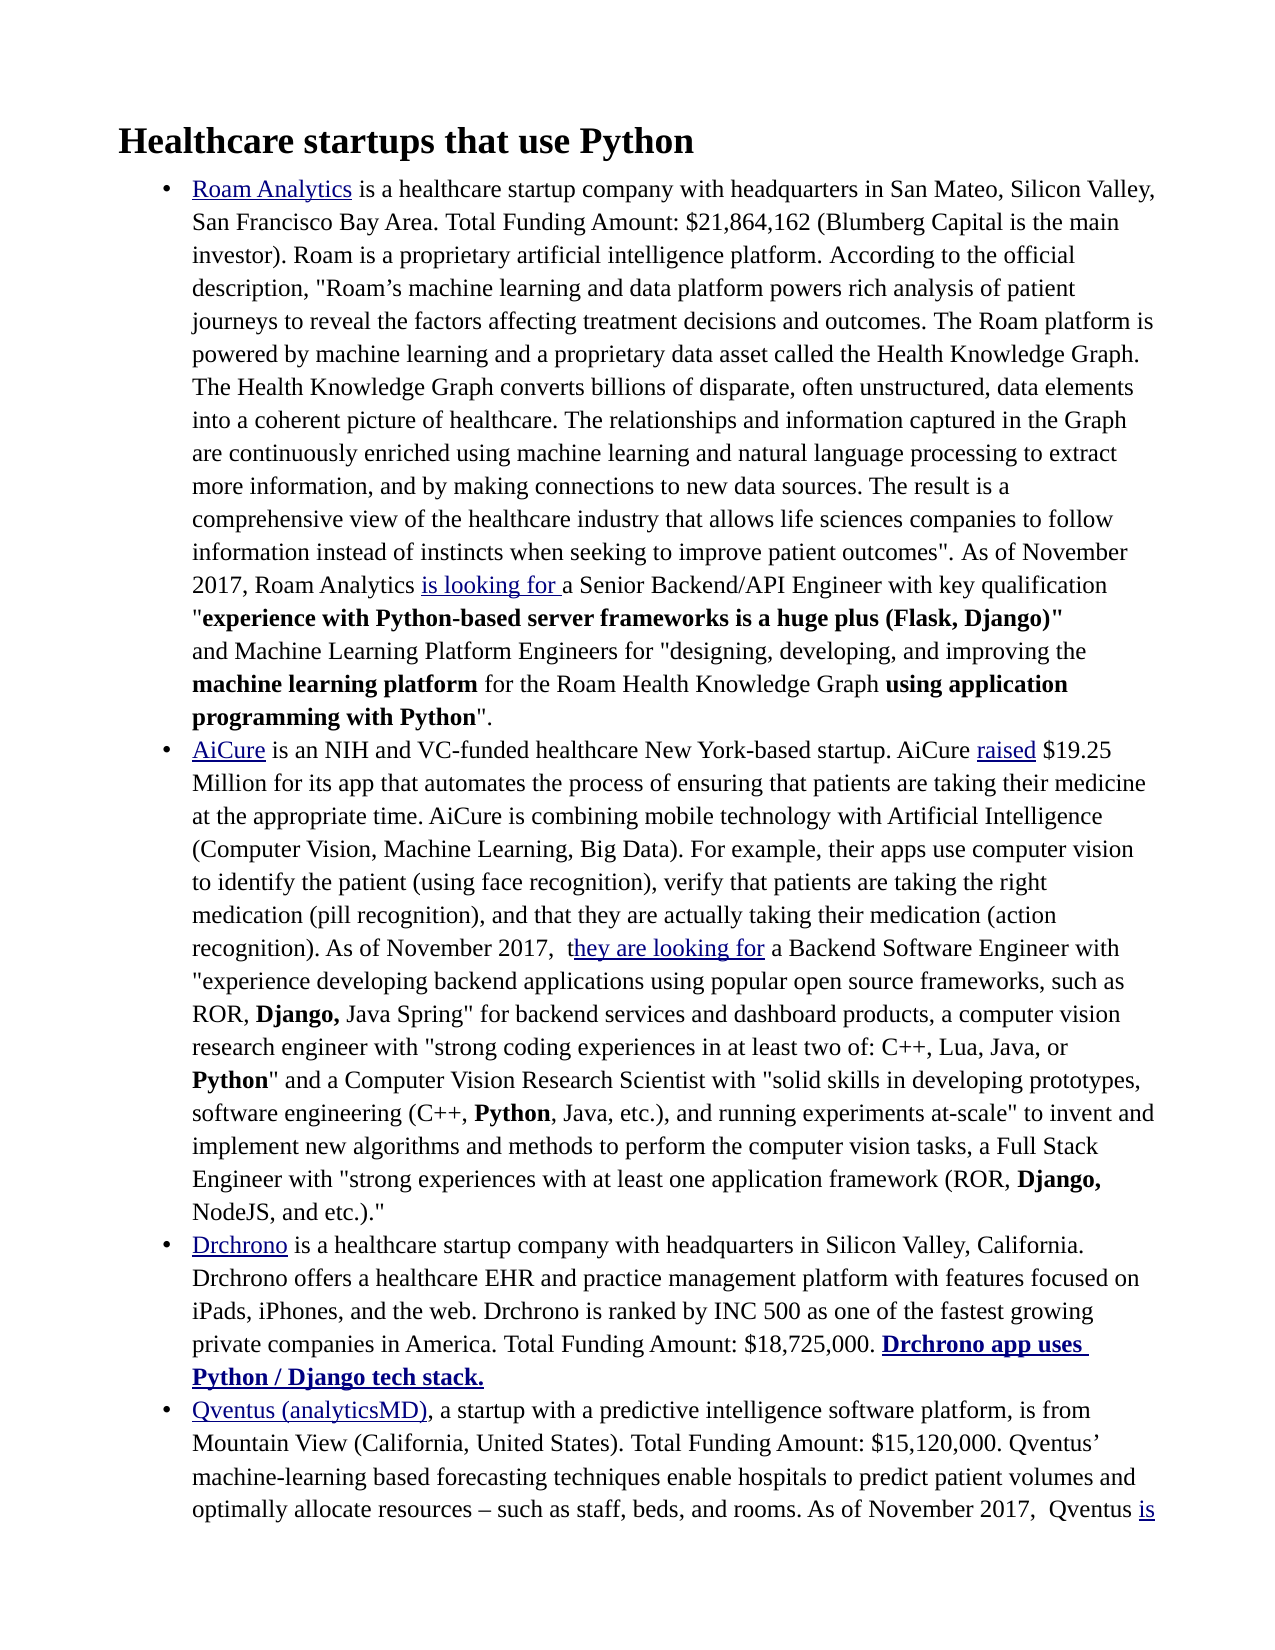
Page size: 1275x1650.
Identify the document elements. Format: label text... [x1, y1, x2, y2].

list Roam Analytics is a healthcare startup company with headquarters in San Mateo, Silicon Valley, San Francisco Bay Area. Total Funding Amount: $21,864,162 (Blumberg Capital is the main investor). Roam is a proprietary artificial intelligence platform. According to the official description, "Roam’s machine learning and data platform powers rich analysis of patient journeys to reveal the factors affecting treatment decisions and outcomes. The Roam platform is powered by machine learning and a proprietary data asset called the Health Knowledge Graph. The Health Knowledge Graph converts billions of disparate, often unstructured, data elements into a coherent picture of healthcare. The relationships and information captured in the Graph are continuously enriched using machine learning and natural language processing to extract more information, and by making connections to new data sources. The result is a comprehensive view of the healthcare industry that allows life sciences companies to follow information instead of instincts when seeking to improve patient outcomes". As of November 2017, Roam Analytics is looking for a Senior Backend/API Engineer with key qualification "experience with Python-based server frameworks is a huge plus (Flask, Django)" and Machine Learning Platform Engineers for "designing, developing, and improving the machine learning platform for the Roam Health Knowledge Graph using application programming with Python". [162, 174, 1157, 731]
list Qventus (analyticsMD), a startup with a predictive intelligence software platform, is from Mountain View (California, United States). Total Funding Amount: $15,120,000. Qventus’ machine-learning based forecasting techniques enable hospitals to predict patient volumes and optimally allocate resources – such as staff, beds, and rooms. As of November 2017, Qventus is [162, 1396, 1157, 1523]
subtitle Healthcare startups that use Python [118, 118, 1157, 161]
list AiCure is an NIH and VC-funded healthcare New York-based startup. AiCure raised $19.25 Million for its app that automates the process of ensuring that patients are taking their medicine at the appropriate time. AiCure is combining mobile technology with Artificial Intelligence (Computer Vision, Machine Learning, Big Data). For example, their apps use computer vision to identify the patient (using face recognition), verify that patients are taking the right medication (pill recognition), and that they are actually taking their medication (action recognition). As of November 2017, they are looking for a Backend Software Engineer with "experience developing backend applications using popular open source frameworks, such as ROR, Django, Java Spring" for backend services and dashboard products, a computer vision research engineer with "strong coding experiences in at least two of: C++, Lua, Java, or Python" and a Computer Vision Research Scientist with "solid skills in developing prototypes, software engineering (C++, Python, Java, etc.), and running experiments at-scale" to invent and implement new algorithms and methods to perform the computer vision tasks, a Full Stack Engineer with "strong experiences with at least one application framework (ROR, Django, NodeJS, and etc.)." [162, 735, 1157, 1226]
list Drchrono is a healthcare startup company with headquarters in Silicon Valley, California. Drchrono offers a healthcare EHR and practice management platform with features focused on iPads, iPhones, and the web. Drchrono is ranked by INC 500 as one of the fastest growing private companies in America. Total Funding Amount: $18,725,000. Drchrono app uses Python / Django tech stack. [162, 1230, 1157, 1391]
